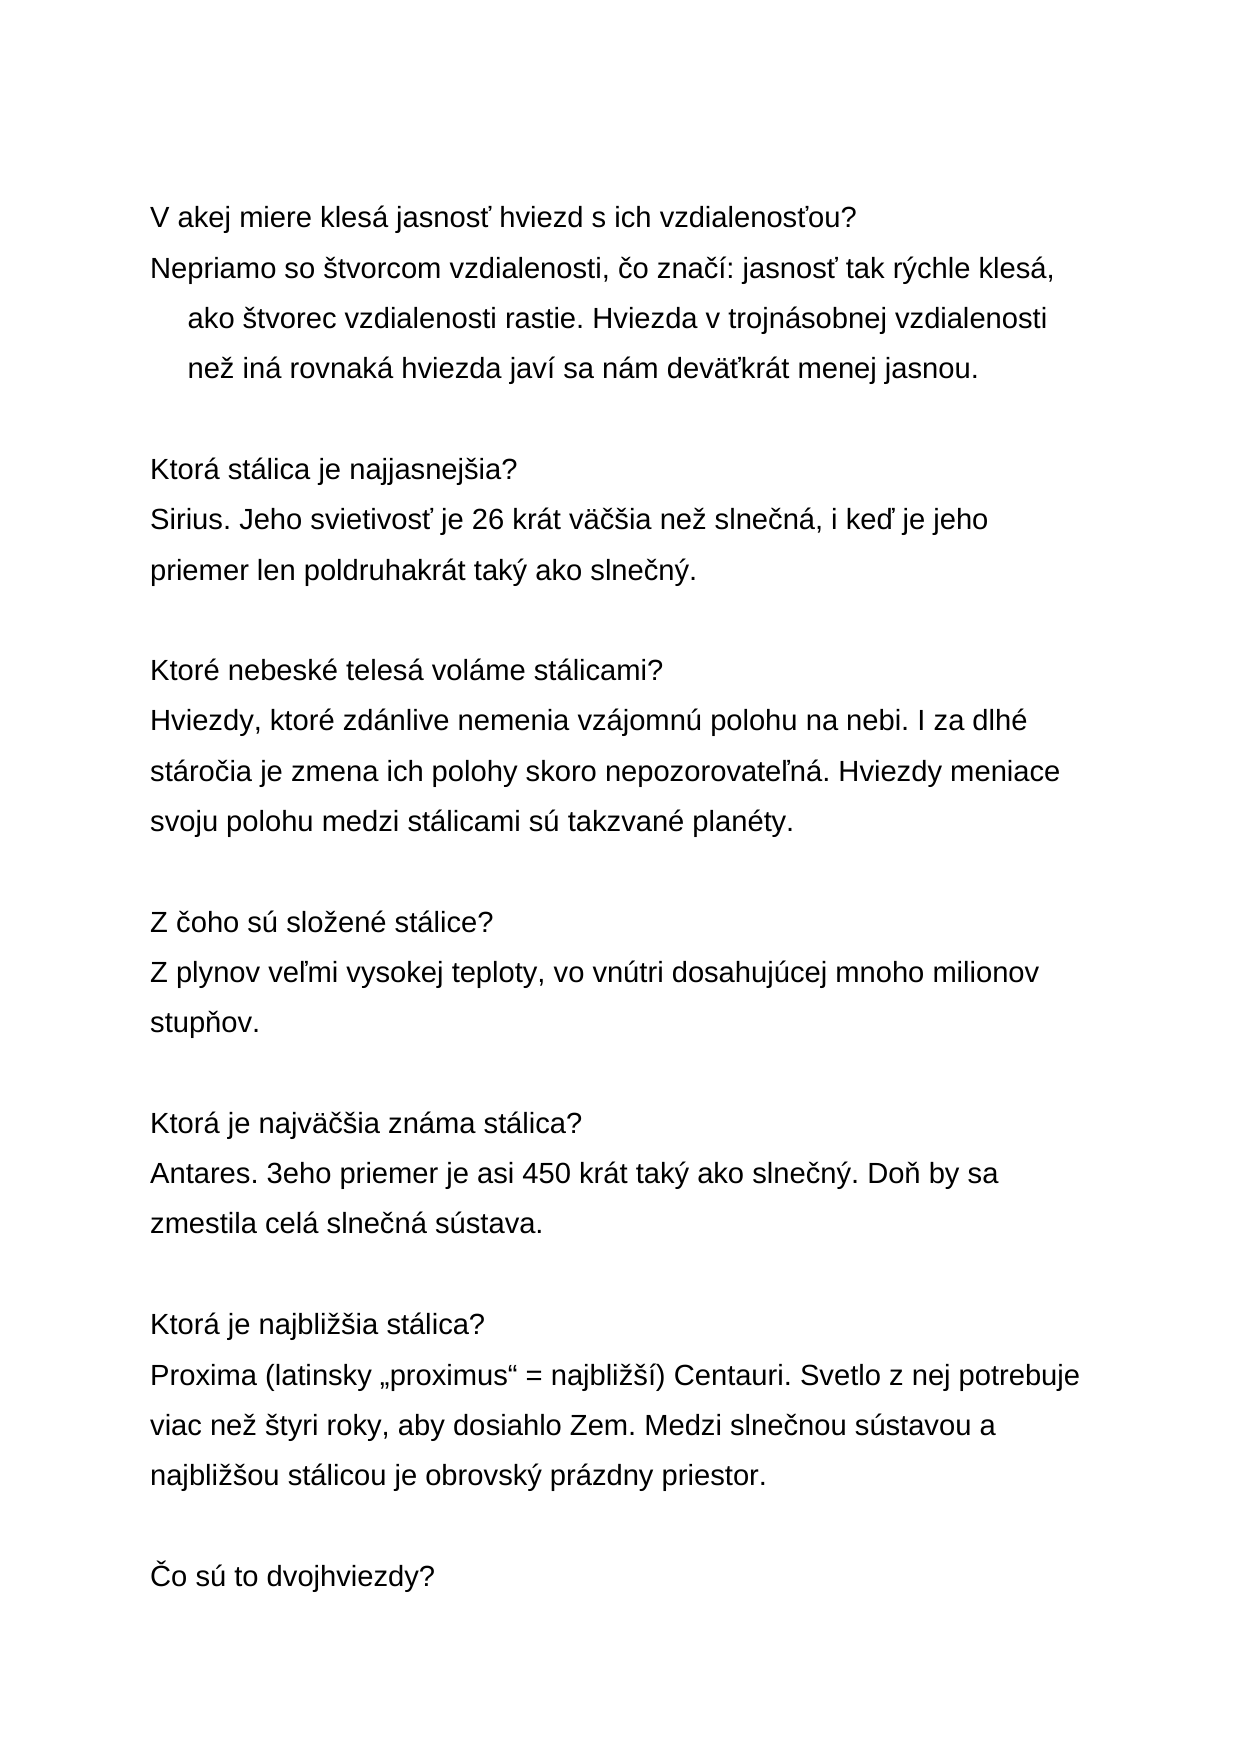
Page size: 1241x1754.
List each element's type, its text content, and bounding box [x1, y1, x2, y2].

text Antares. 3eho priemer je asi 450 krát taký ako slnečný. Doň by sa zmestila celá slnečná sústava. [150, 1156, 1091, 1240]
text Sirius. Jeho svietivosť je 26 krát väčšia než slnečná, i keď je jeho priemer len poldruhakrát taký ako slnečný. [150, 502, 1091, 586]
subtitle Ktorá je najväčšia známa stálica? [150, 1106, 1091, 1139]
subtitle Ktorá stálica je najjasnejšia? [150, 452, 1091, 485]
text Proxima (latinsky „proximus“ = najbližší) Centauri. Svetlo z nej potrebuje viac než štyri roky, aby do­siahlo Zem. Medzi slnečnou sústavou a najbližšou stálicou je obrovský prázdny priestor. [150, 1357, 1091, 1492]
subtitle Z čoho sú složené stálice? [150, 905, 1091, 938]
subtitle Čo sú to dvojhviezdy? [150, 1559, 1091, 1592]
subtitle Ktoré nebeské telesá voláme stálicami? [150, 653, 1091, 687]
text Nepriamo so štvorcom vzdialenosti, čo značí: jasnosť tak rýchle klesá, ako štvorec vzdialenosti rastie. Hviezda v trojnásobnej vzdialenosti než iná rovnaká hviezda javí sa nám deväťkrát menej jasnou. [150, 251, 1091, 385]
subtitle Ktorá je najbližšia stálica? [150, 1307, 1091, 1341]
text Hviezdy, ktoré zdánlive nemenia vzájomnú polohu na nebi. I za dlhé stáročia je zmena ich polohy skoro nepozorovateľná. Hviezdy meniace svoju polohu medzi stálicami sú takzvané planéty. [150, 703, 1091, 838]
text Z plynov veľmi vysokej teploty, vo vnútri dosahujúcej mnoho milionov stupňov. [150, 955, 1091, 1039]
text V akej miere klesá jasnosť hviezd s ich vzdialenosťou? [150, 200, 1091, 234]
